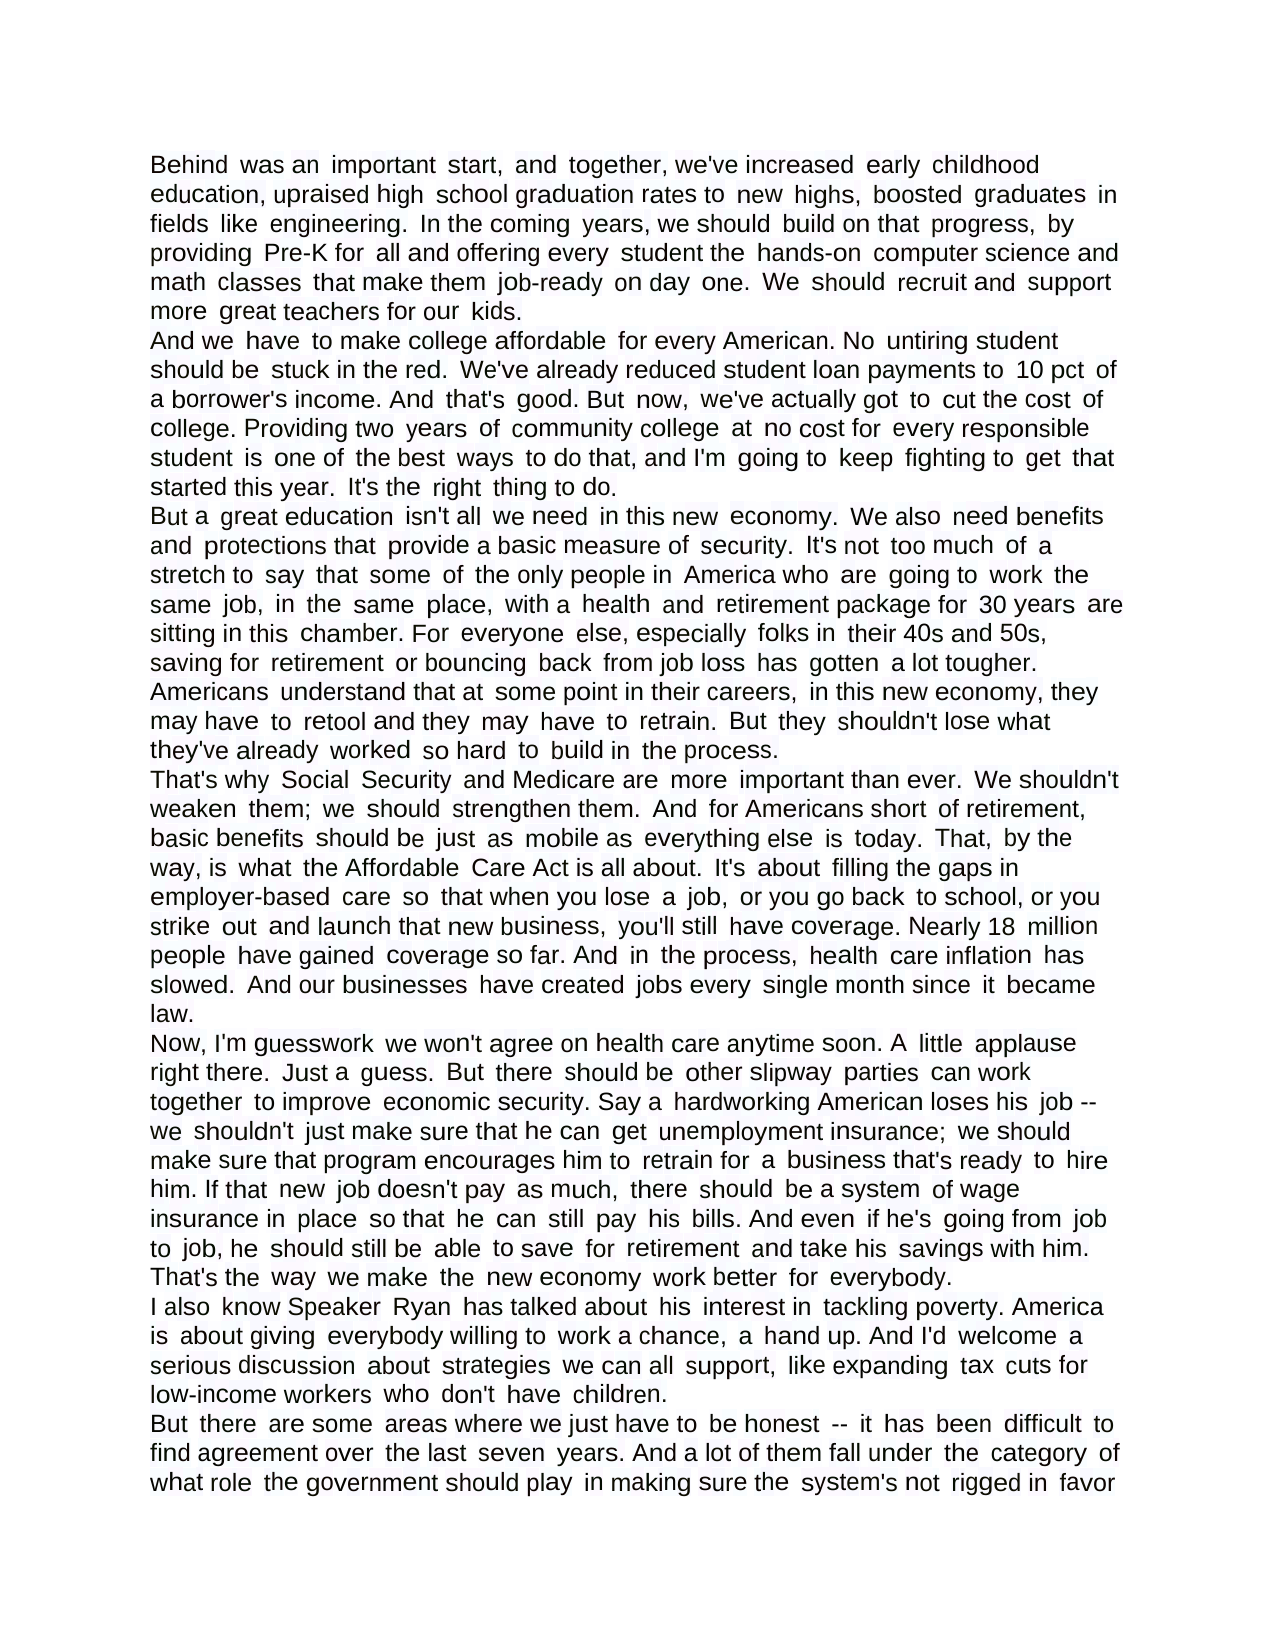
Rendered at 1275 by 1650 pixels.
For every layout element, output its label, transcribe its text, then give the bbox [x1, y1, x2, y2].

text Now, I'm guesswork we won't agree on health care anytime soon. A little applause right there. Just a guess. But there should be other slipway parties can work together to improve economic security. Say a hardworking American loses his job -- we shouldn't just make sure that he can get unemployment insurance; we should make sure that program encourages him to retrain for a business that's ready to hire him. If that new job doesn't pay as much, there should be a system of wage insurance in place so that he can still pay his bills. And even if he's going from job to job, he should still be able to save for retirement and take his savings with him. That's the way we make the new economy work better for everybody. [150, 1028, 1125, 1292]
text That's why Social Security and Medicare are more important than ever. We shouldn't weaken them; we should strengthen them. And for Americans short of retirement, basic benefits should be just as mobile as everything else is today. That, by the way, is what the Affordable Care Act is all about. It's about filling the gaps in employer-based care so that when you lose a job, or you go back to school, or you strike out and launch that new business, you'll still have coverage. Nearly 18 million people have gained coverage so far. And in the process, health care inflation has slowed. And our businesses have created jobs every single month since it became law. [150, 765, 1125, 1028]
text I also know Speaker Ryan has talked about his interest in tackling poverty. America is about giving everybody willing to work a chance, a hand up. And I'd welcome a serious discussion about strategies we can all support, like expanding tax cuts for low-income workers who don't have children. [537, 1321, 663, 1409]
text I also know Speaker Ryan has talked about his interest in tackling poverty. America is about giving everybody willing to work a chance, a hand up. And I'd welcome a serious discussion about strategies we can all support, like expanding tax cuts for low-income workers who don't have children. [667, 1292, 1125, 1409]
text But a great education isn't all we need in this new economy. We also need benefits and protections that provide a basic measure of security. It's not too much of a stretch to say that some of the only people in America who are going to work the same job, in the same place, with a health and retirement package for 30 years are sitting in this chamber. For everyone else, especially folks in their 40s and 50s, saving for retirement or bouncing back from job loss has gotten a lot tougher. Americans understand that at some point in their careers, in this new economy, they may have to retool and they may have to retrain. But they shouldn't lose what they've already worked so hard to build in the process. [528, 648, 686, 765]
text But a great education isn't all we need in this new economy. We also need benefits and protections that provide a basic measure of security. It's not too much of a stretch to say that some of the only people in America who are going to work the same job, in the same place, with a health and retirement package for 30 years are sitting in this chamber. For everyone else, especially folks in their 40s and 50s, saving for retirement or bouncing back from job loss has gotten a lot tougher. Americans understand that at some point in their careers, in this new economy, they may have to retool and they may have to retrain. But they shouldn't lose what they've already worked so hard to build in the process. [758, 501, 1125, 765]
text We agree that real opportunity requires every American to get the education and training they need to land a good-paying job. The bipartizan reform of No Child Left Behind was an important start, and together, we've increased early childhood education, upraised high school graduation rates to new highs, boosted graduates in fields like engineering. In the coming years, we should build on that progress, by providing Pre-K for all and offering every student the hands-on computer science and math classes that make them job-ready on day one. We should recruit and support more great teachers for our kids. [150, 150, 1125, 326]
text But a great education isn't all we need in this new economy. We also need benefits and protections that provide a basic measure of security. It's not too much of a stretch to say that some of the only people in America who are going to work the same job, in the same place, with a health and retirement package for 30 years are sitting in this chamber. For everyone else, especially folks in their 40s and 50s, saving for retirement or bouncing back from job loss has gotten a lot tougher. Americans understand that at some point in their careers, in this new economy, they may have to retool and they may have to retrain. But they shouldn't lose what they've already worked so hard to build in the process. [818, 501, 927, 648]
text And we have to make college affordable for every American. No untiring student should be stuck in the red. We've already reduced student loan payments to 10 pct of a borrower's income. And that's good. But now, we've actually got to cut the cost of college. Providing two years of community college at no cost for every responsible student is one of the best ways to do that, and I'm going to keep fighting to get that started this year. It's the right thing to do. [150, 326, 1125, 501]
text I also know Speaker Ryan has talked about his interest in tackling poverty. America is about giving everybody willing to work a chance, a hand up. And I'd welcome a serious discussion about strategies we can all support, like expanding tax cuts for low-income workers who don't have children. [297, 1292, 423, 1409]
